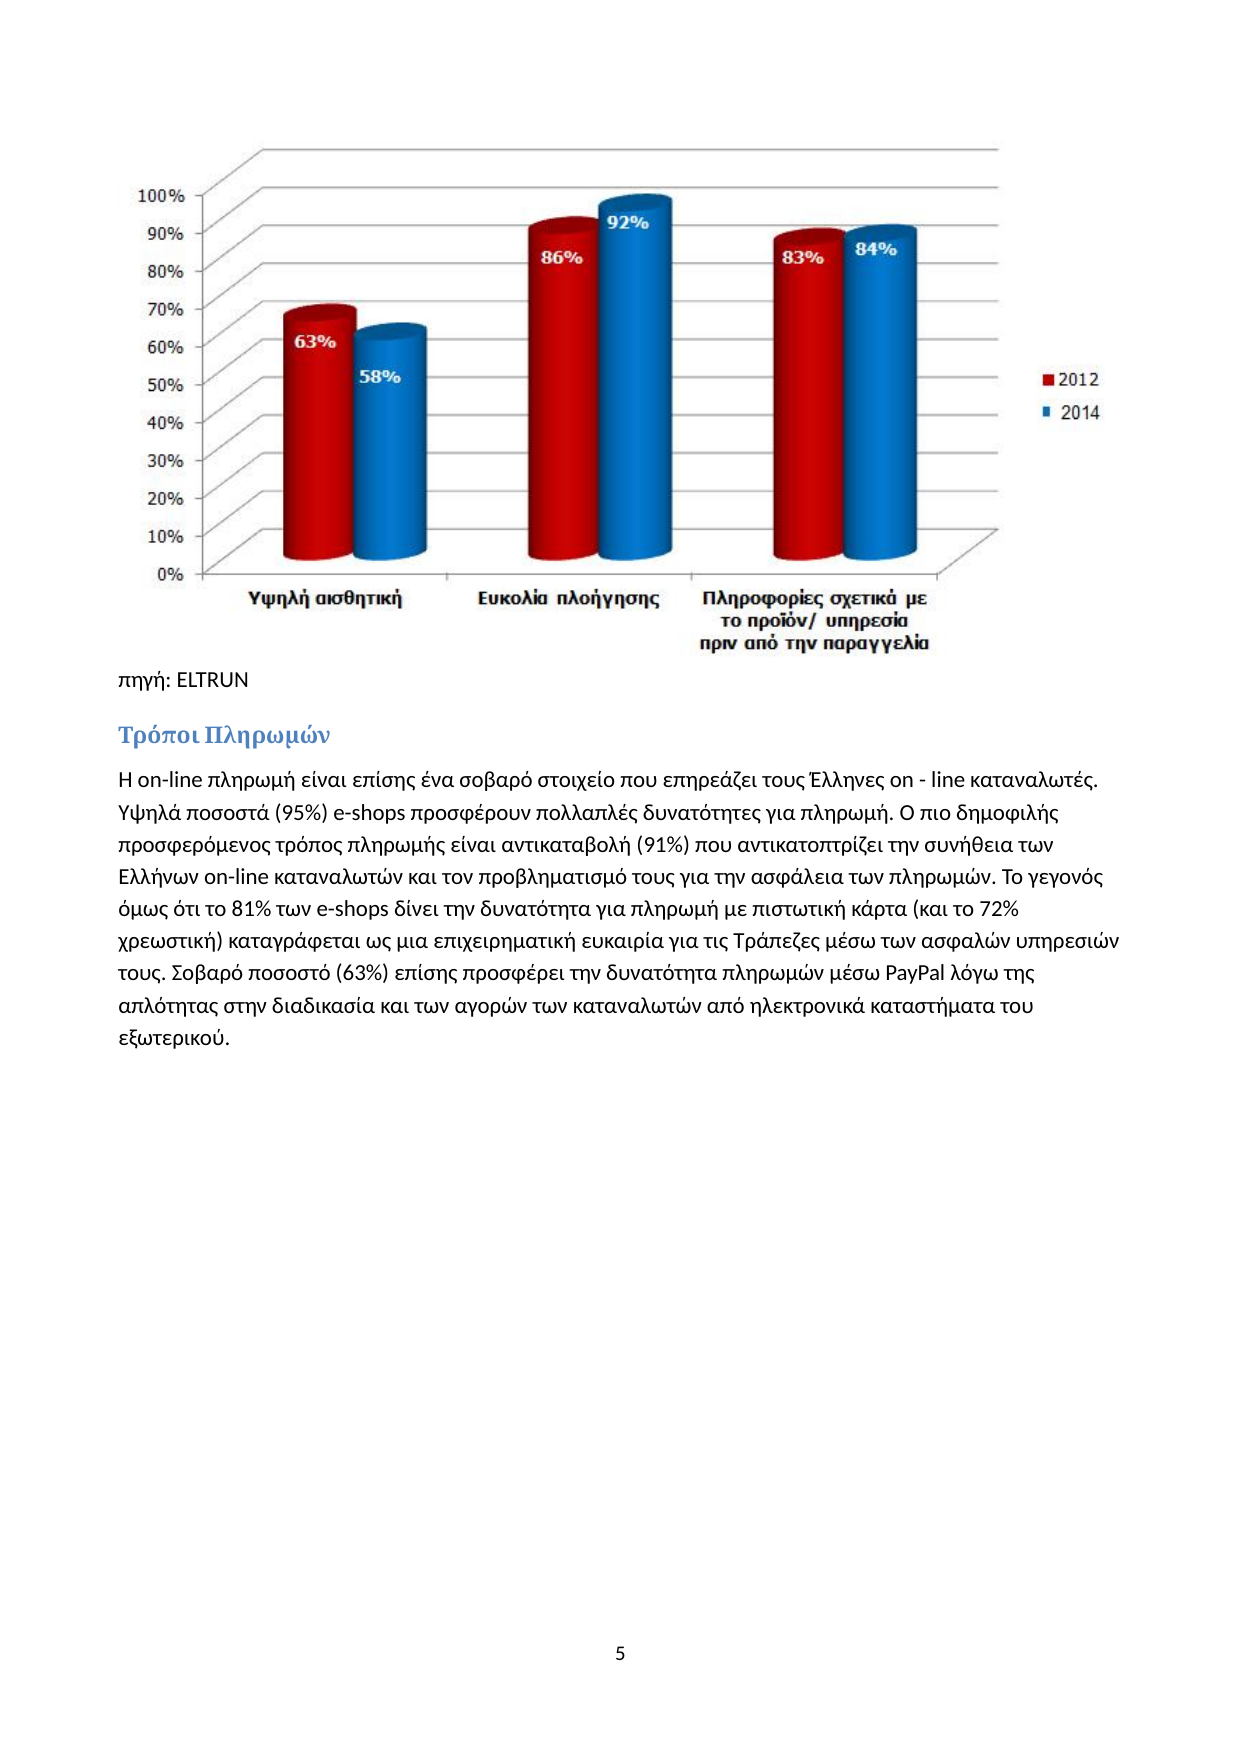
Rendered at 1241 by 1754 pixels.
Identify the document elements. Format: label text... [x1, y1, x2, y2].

text Η on-line πληρωμή είναι επίσης ένα σοβαρό στοιχείο που επηρεάζει τους Έλληνες on - line καταναλωτές. Υψηλά ποσοστά (95%) e-shops προσφέρουν πολλαπλές δυνατότητες για πληρωμή. Ο πιο δημοφιλής προσφερόμενος τρόπος πληρωμής είναι αντικαταβολή (91%) που αντικατοπτρίζει την συνήθεια των Ελλήνων on-line καταναλωτών και τον προβληματισμό τους για την ασφάλεια των πληρωμών. Το γεγονός όμως ότι το 81% των e-shops δίνει την δυνατότητα για πληρωμή με πιστωτική κάρτα (και το 72% χρεωστική) καταγράφεται ως μια επιχειρηματική ευκαιρία για τις Τράπεζες μέσω των ασφαλών υπηρεσιών τους. Σοβαρό ποσοστό (63%) επίσης προσφέρει την δυνατότητα πληρωμών μέσω PayPal λόγω της απλότητας στην διαδικασία και των αγορών των καταναλωτών από ηλεκτρονικά καταστήματα του εξωτερικού. [118, 765, 1122, 1051]
subtitle Τρόποι Πληρωμών [118, 723, 1122, 749]
picture [118, 118, 1123, 662]
text πηγή: ELTRUN [118, 662, 1122, 693]
